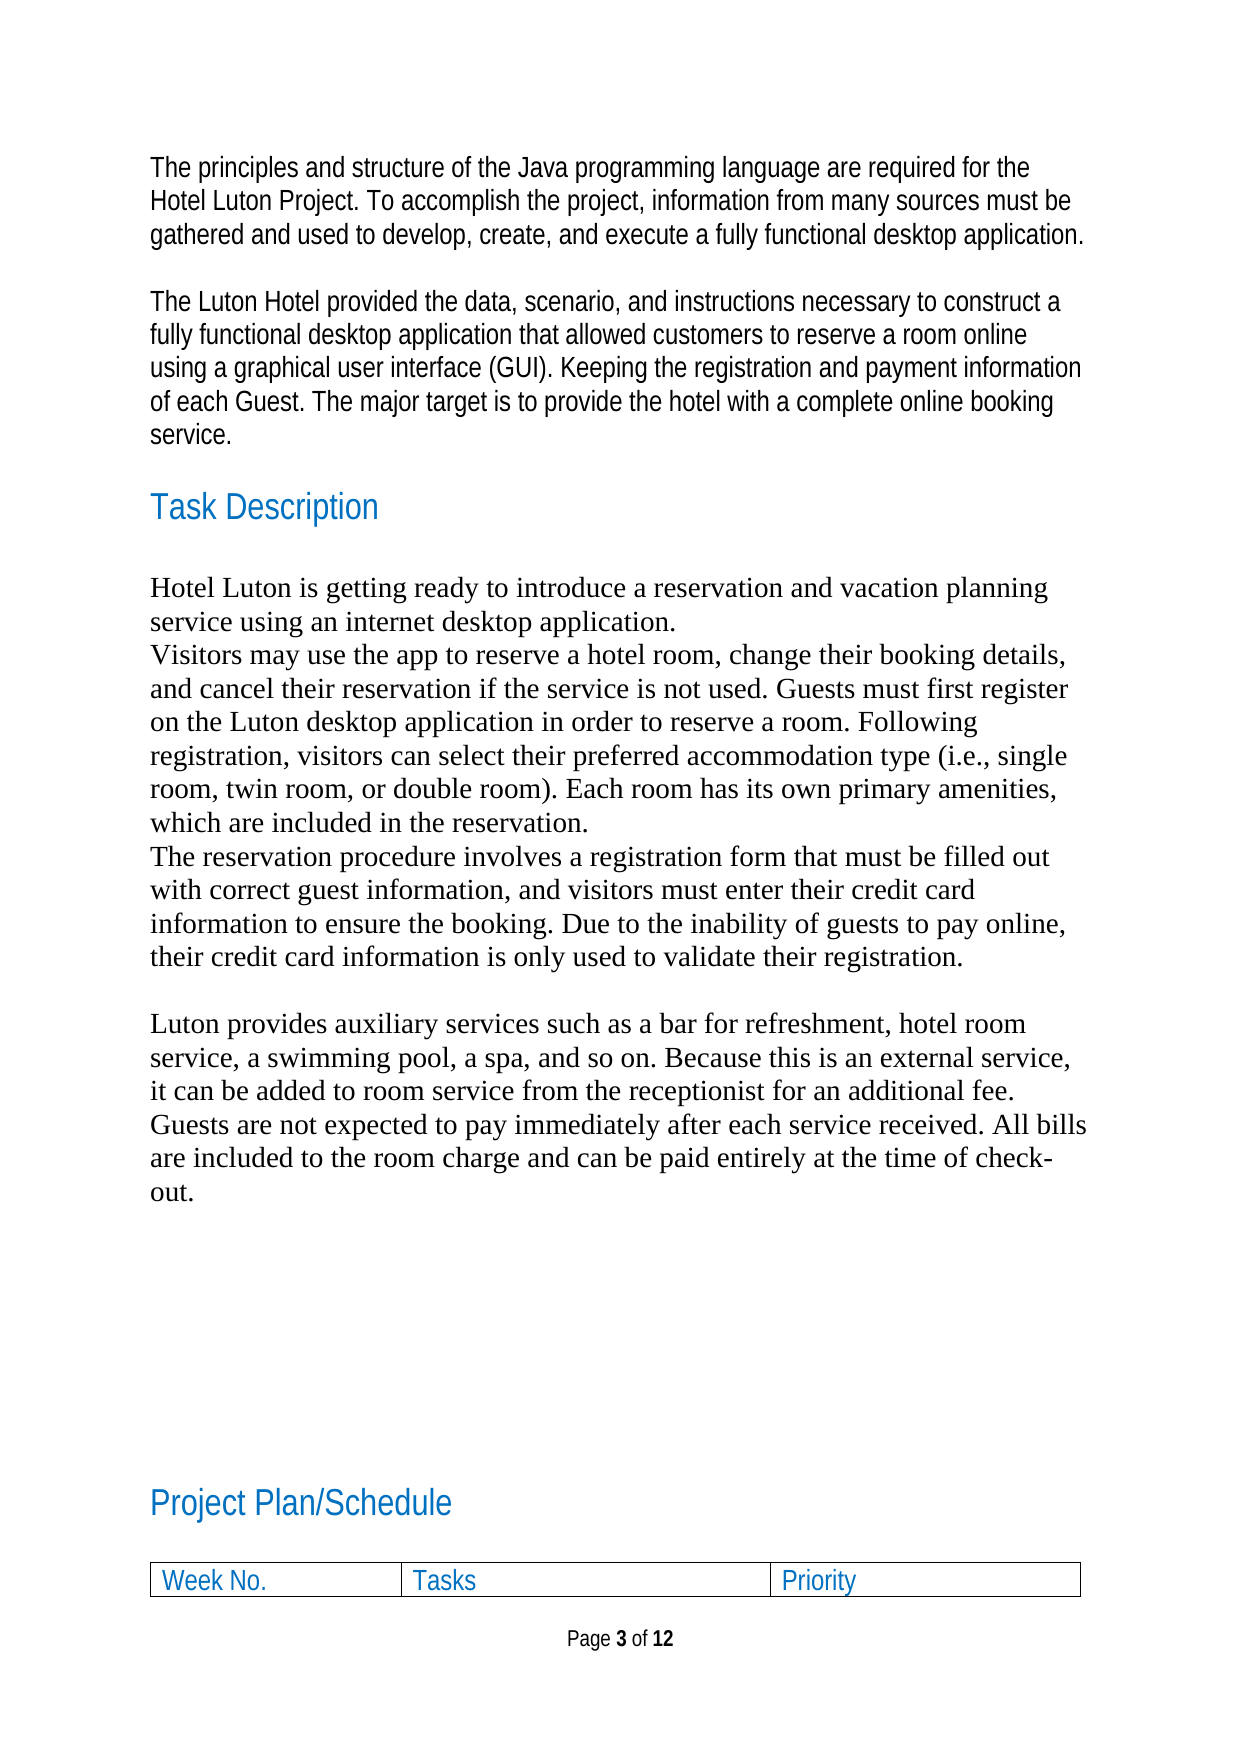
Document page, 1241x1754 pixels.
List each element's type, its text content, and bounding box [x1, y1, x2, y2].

text The reservation procedure involves a registration form that must be filled out with correct guest information, and visitors must enter their credit card information to ensure the booking. Due to the inability of guests to pay online, their credit card information is only used to validate their registration. [150, 839, 1090, 973]
text Hotel Luton is getting ready to introduce a reservation and vacation planning service using an internet desktop application. [150, 570, 1090, 637]
text Task Description [150, 484, 1090, 527]
text Guests are not expected to pay immediately after each service received. All bills are included to the room charge and can be paid entirely at the time of check-out. [150, 1107, 1090, 1208]
text Visitors may use the app to reserve a hotel room, change their booking details, and cancel their reservation if the service is not used. Guests must first register on the Luton desktop application in order to reserve a room. Following registration, visitors can select their preferred accommodation type (i.e., single room, twin room, or double room). Each room has its own primary amenities, which are included in the reservation. [150, 637, 1090, 839]
text The principles and structure of the Java programming language are required for the Hotel Luton Project. To accomplish the project, information from many sources must be gathered and used to develop, create, and execute a fully functional desktop application. [150, 150, 1090, 250]
table_header Week No. [151, 1563, 401, 1596]
text Project Plan/Schedule [150, 1480, 1090, 1523]
table_header Priority [771, 1563, 1080, 1596]
table_header Tasks [402, 1563, 770, 1596]
text The Luton Hotel provided the data, scenario, and instructions necessary to construct a fully functional desktop application that allowed customers to reserve a room online using a graphical user interface (GUI). Keeping the registration and payment information of each Guest. The major target is to provide the hotel with a complete online booking service. [150, 284, 1090, 451]
text Luton provides auxiliary services such as a bar for refreshment, hotel room service, a swimming pool, a spa, and so on. Because this is an external service, it can be added to room service from the receptionist for an additional fee. [150, 1006, 1090, 1107]
